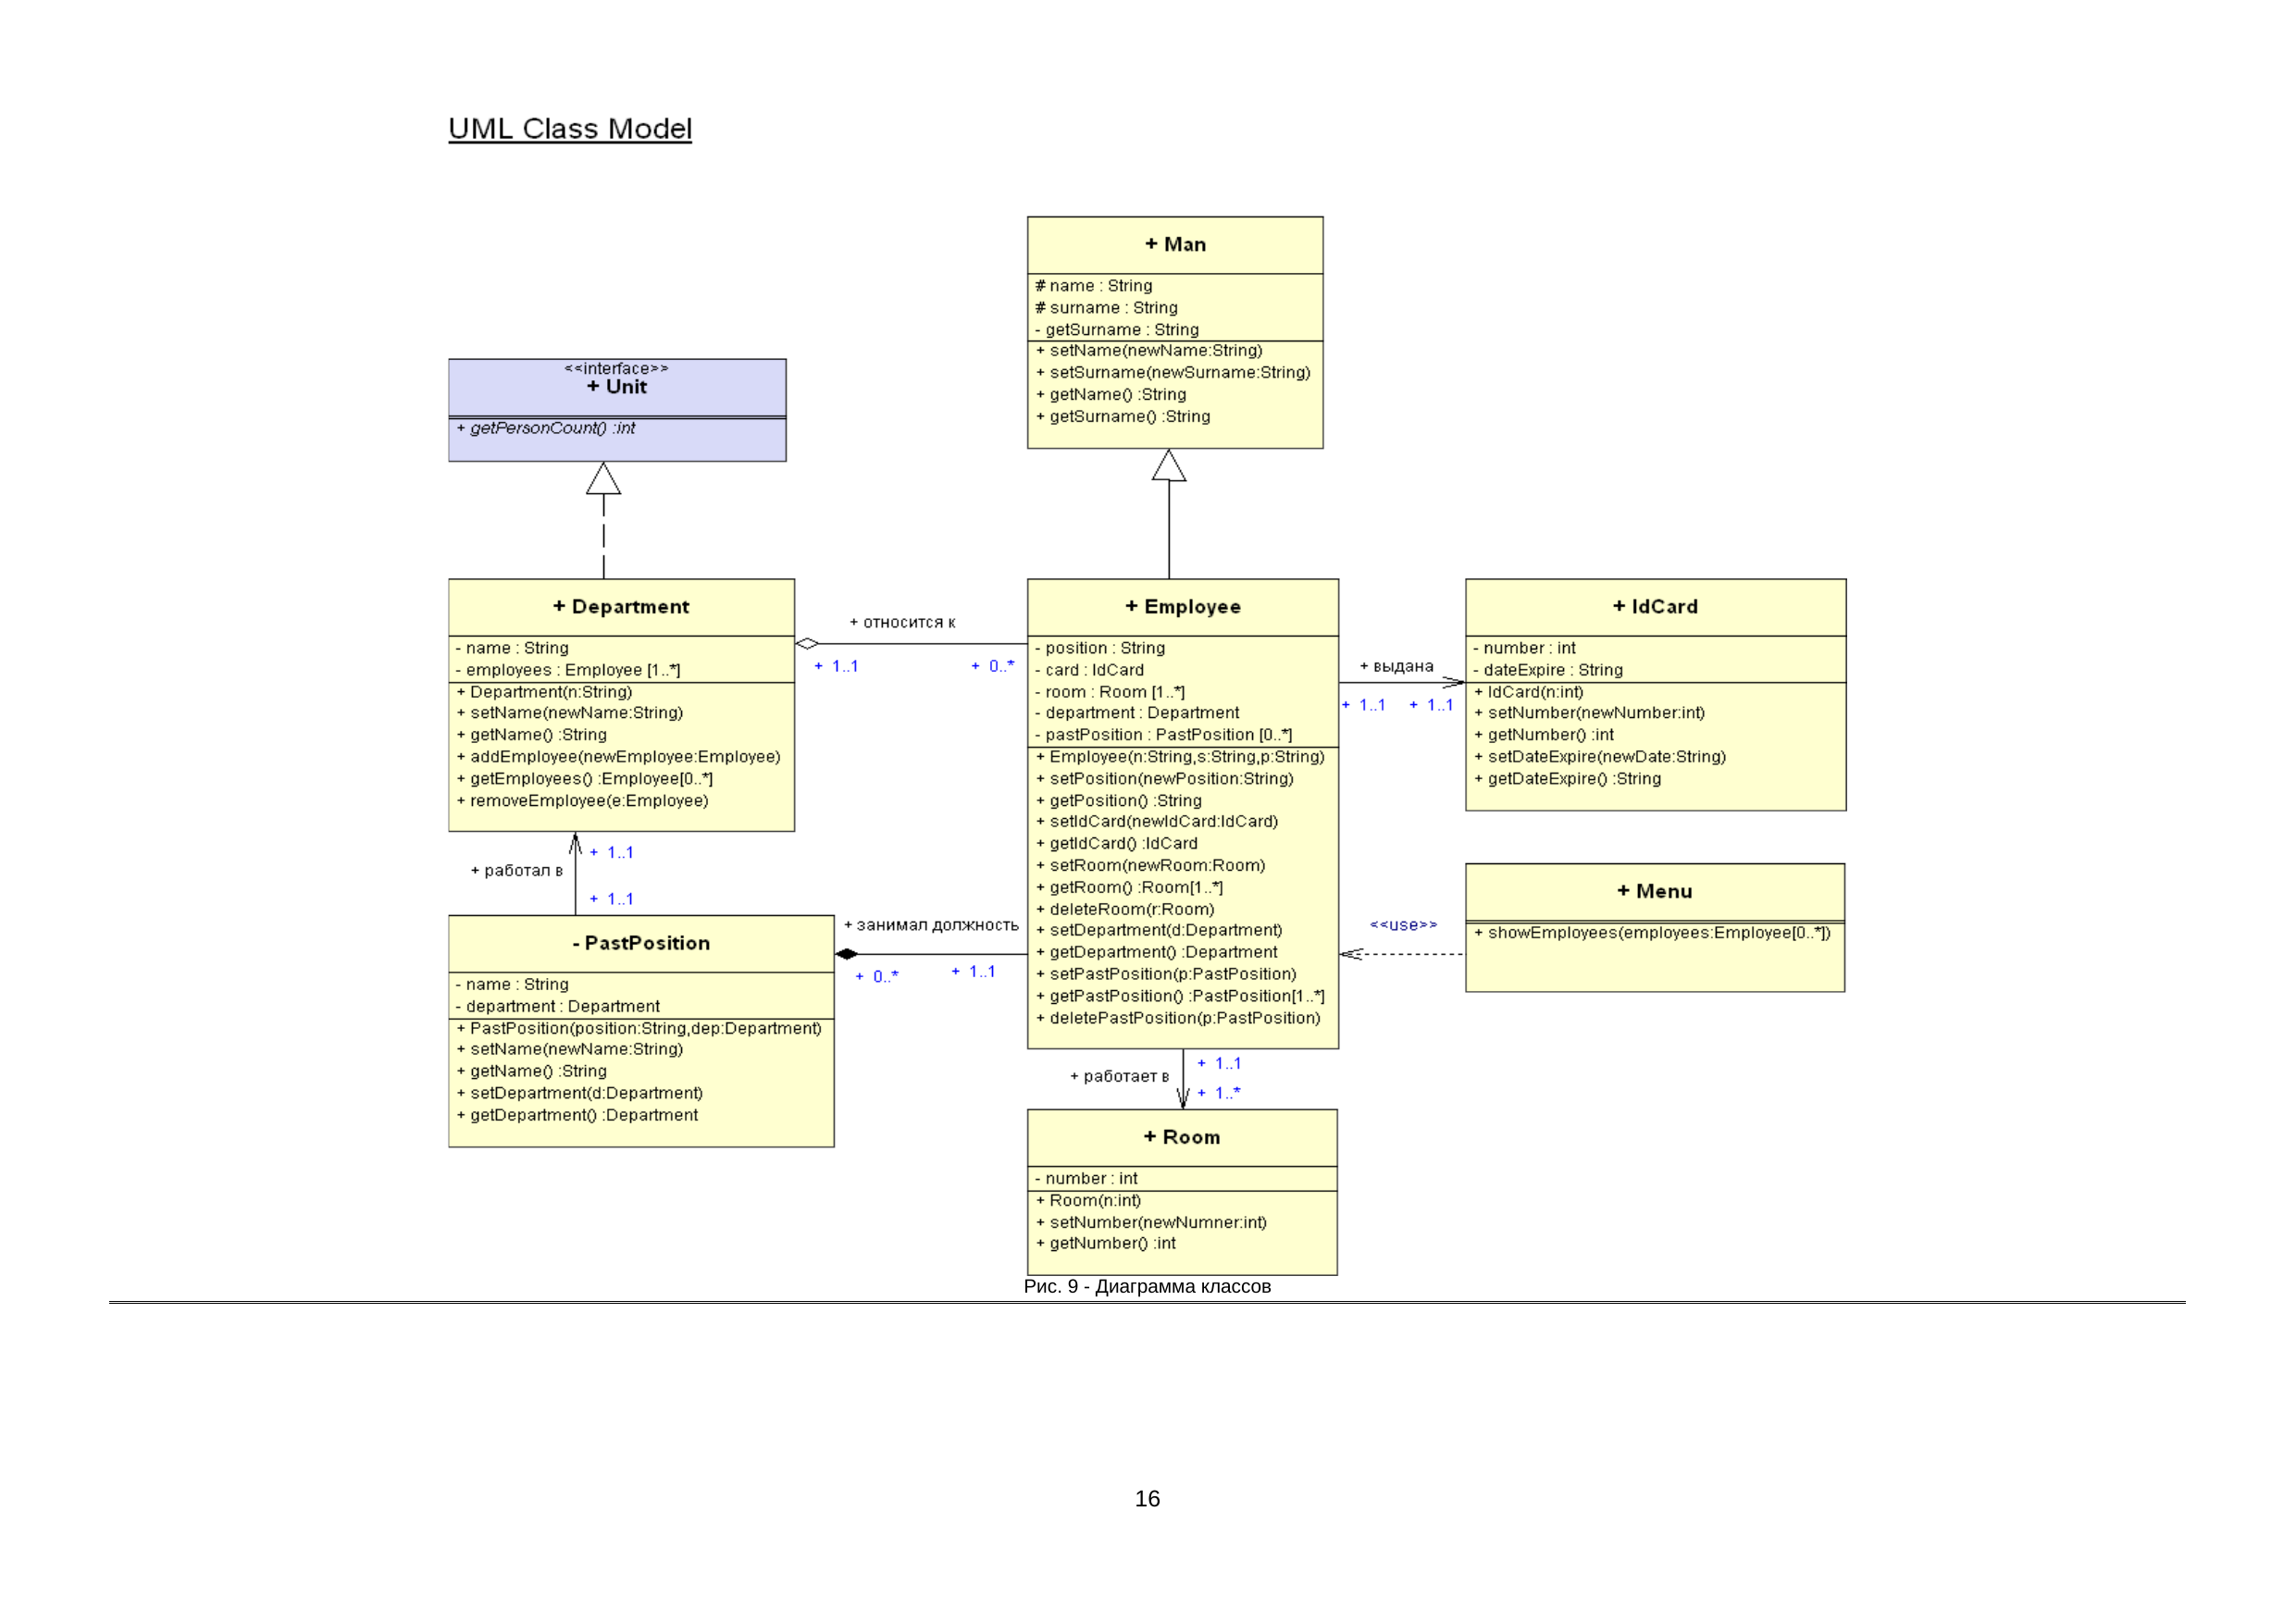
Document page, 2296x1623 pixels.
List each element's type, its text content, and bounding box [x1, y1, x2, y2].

text Рис. 9 - Диаграмма классов [109, 109, 2186, 1301]
